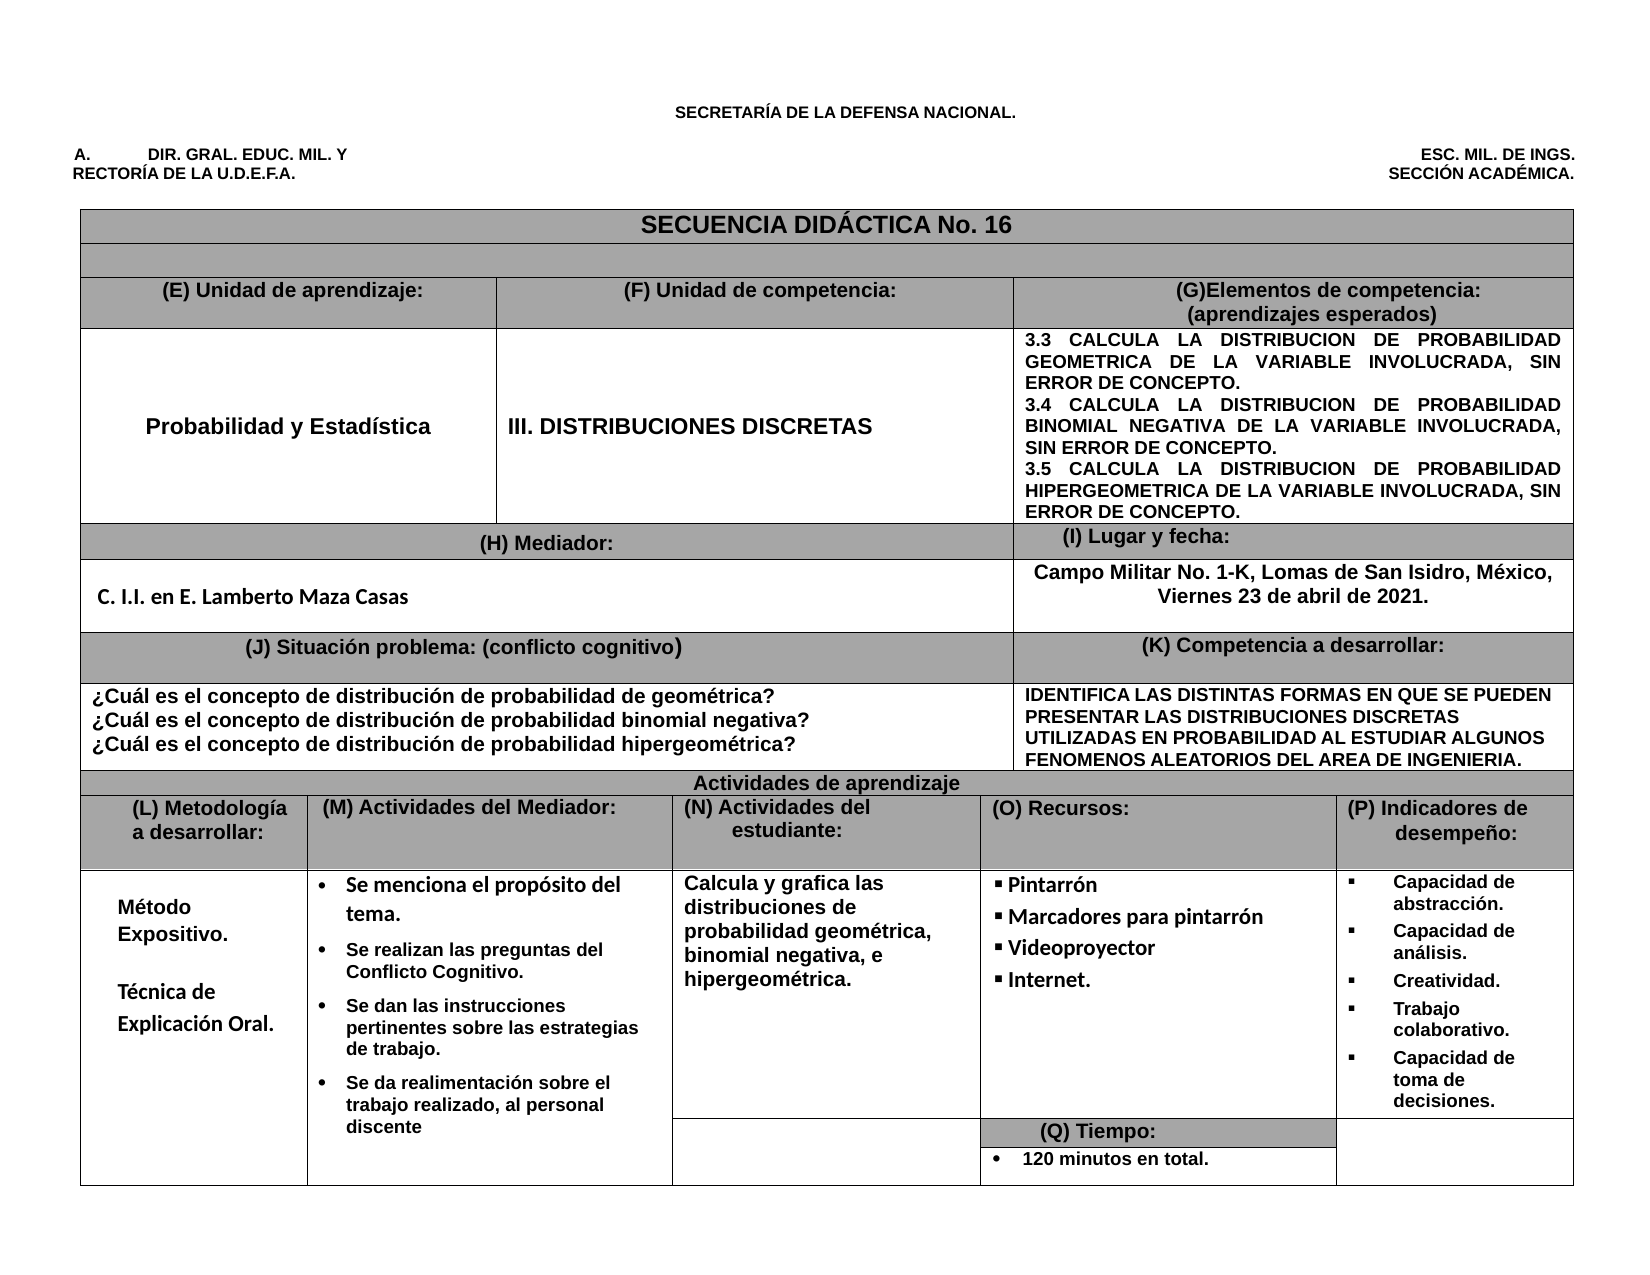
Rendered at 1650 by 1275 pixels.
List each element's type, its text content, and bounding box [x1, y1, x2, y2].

table_cell Pintarrón Marcadores para pintarrón Videoproyector Internet. [981, 871, 1336, 1118]
table_cell (I) Lugar y fecha: [1014, 524, 1573, 559]
table_cell [1337, 1119, 1573, 1185]
table_cell Capacidad de abstracción. Capacidad de análisis. Creatividad. Trabajo colaborativo. Capacidad de toma de decisiones. [1337, 871, 1573, 1118]
table_cell III. DISTRIBUCIONES DISCRETAS [497, 329, 1013, 523]
table_cell [673, 1119, 980, 1185]
table_cell (N) Actividades del estudiante: [673, 796, 980, 869]
table_cell (F) Unidad de competencia: [497, 278, 1013, 328]
table_cell C. I.I. en E. Lamberto Maza Casas [81, 560, 1013, 632]
table_cell 120 minutos en total. 20 minutos de receso intercalados 5 minutos de encuadre. 5 minutos para explicar el desarrollo de la dinámica de trabajo. 15 minutos para dar retroalimentación sobre las tareas y evidencias desarrolladas por los discentes en las clases anteriores. 60 minutos para la obtención de las gráficas de distribuciones de probabilidad geométrica, binomial negativa, e hipergeométrica. 15 minutos para el cierre y las conclusiones. [981, 1148, 1336, 1185]
table_cell ¿Cuál es el concepto de distribución de probabilidad de geométrica? ¿Cuál es el concepto de distribución de probabilidad binomial negativa? ¿Cuál es el concepto de distribución de probabilidad hipergeométrica? [81, 684, 1013, 770]
table_cell (J) Situación problema: (conflicto cognitivo) [81, 633, 1013, 683]
table_cell [81, 244, 1573, 277]
table_cell Calcula y grafica las distribuciones de probabilidad geométrica, binomial negativa, e hipergeométrica. [673, 871, 980, 1118]
table_cell (G)Elementos de competencia: (aprendizajes esperados) [1014, 278, 1573, 328]
table_cell Probabilidad y Estadística [81, 329, 496, 523]
table_header SECUENCIA DIDÁCTICA No. 16 [81, 210, 1573, 243]
table_cell (Q) Tiempo: [981, 1119, 1336, 1147]
text RECTORÍA DE LA U.D.E.F.A. SECCIÓN ACADÉMICA. [72, 164, 1580, 183]
table_cell (L) Metodología a desarrollar: [81, 796, 307, 869]
table_cell Actividades de aprendizaje [81, 771, 1573, 795]
table_cell Se menciona el propósito del tema. Se realizan las preguntas del Conflicto Cognitivo. Se dan las instrucciones pertinentes sobre las estrategias de trabajo. Se da realimentación sobre el trabajo realizado, al personal discente [308, 871, 672, 1185]
list DIR. GRAL. EDUC. MIL. Y ESC. MIL. DE INGS. [74, 145, 1580, 164]
table_cell (H) Mediador: [81, 524, 1013, 559]
table_cell Método Expositivo. Técnica de Explicación Oral. [81, 871, 307, 1185]
table_cell (O) Recursos: [981, 796, 1336, 869]
table_cell (P) Indicadores de desempeño: [1337, 796, 1573, 869]
table_cell (K) Competencia a desarrollar: [1014, 633, 1573, 683]
table_cell (E) Unidad de aprendizaje: [81, 278, 496, 328]
table_cell (M) Actividades del Mediador: [308, 796, 672, 869]
table_cell Campo Militar No. 1-K, Lomas de San Isidro, México, Viernes 23 de abril de 2021. [1014, 560, 1573, 632]
table_cell 3.3 CALCULA LA DISTRIBUCION DE PROBABILIDAD GEOMETRICA DE LA VARIABLE INVOLUCRADA, SIN ERROR DE CONCEPTO. 3.4 CALCULA LA DISTRIBUCION DE PROBABILIDAD BINOMIAL NEGATIVA DE LA VARIABLE INVOLUCRADA, SIN ERROR DE CONCEPTO. 3.5 CALCULA LA DISTRIBUCION DE PROBABILIDAD HIPERGEOMETRICA DE LA VARIABLE INVOLUCRADA, SIN ERROR DE CONCEPTO. [1014, 329, 1573, 523]
text SECRETARÍA DE LA DEFENSA NACIONAL. [111, 103, 1580, 122]
table_cell IDENTIFICA LAS DISTINTAS FORMAS EN QUE SE PUEDEN PRESENTAR LAS DISTRIBUCIONES DISCRETAS UTILIZADAS EN PROBABILIDAD AL ESTUDIAR ALGUNOS FENOMENOS ALEATORIOS DEL AREA DE INGENIERIA. [1014, 684, 1573, 770]
